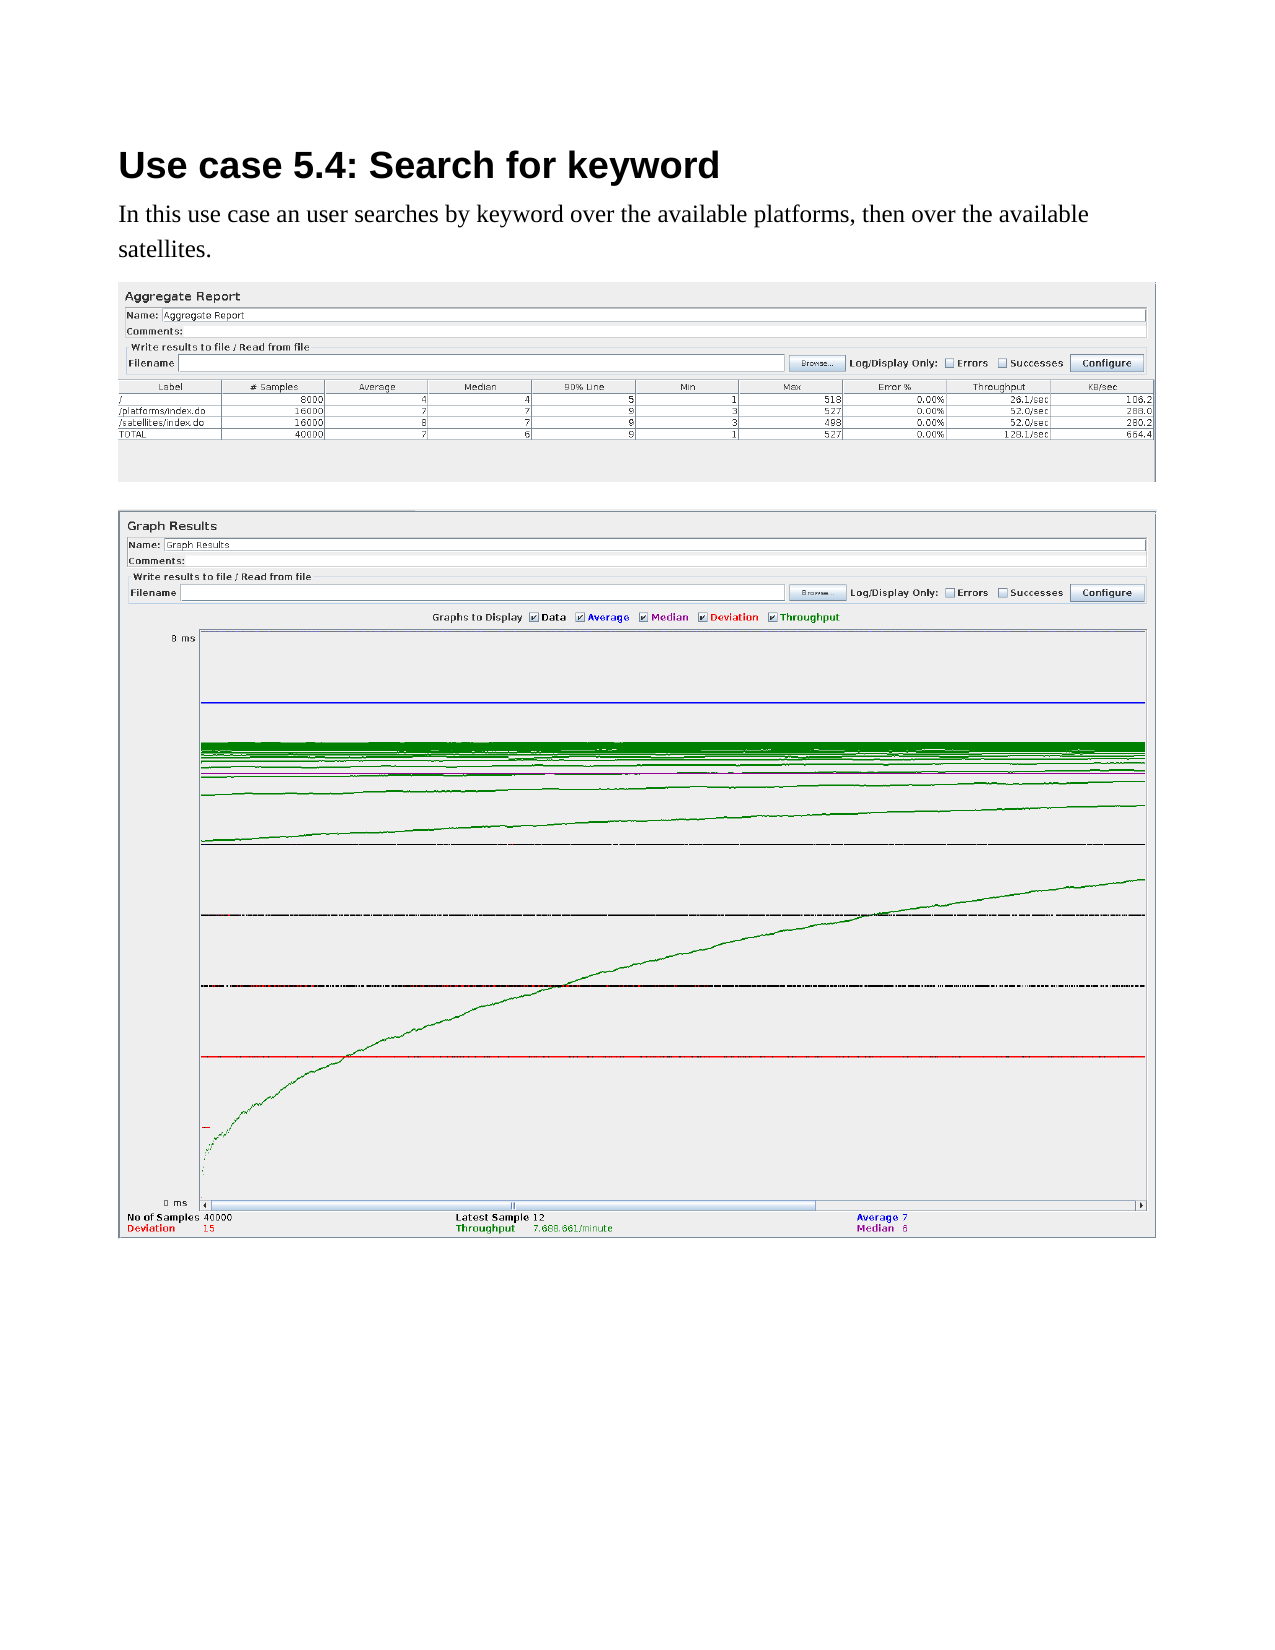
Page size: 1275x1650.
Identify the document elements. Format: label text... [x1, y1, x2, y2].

text In this use case an user searches by keyword over the available platforms, then over the available satellites. [118, 199, 1157, 262]
picture [118, 282, 1157, 482]
picture [118, 509, 1157, 1239]
subtitle Use case 5.4: Search for keyword [118, 143, 1157, 187]
